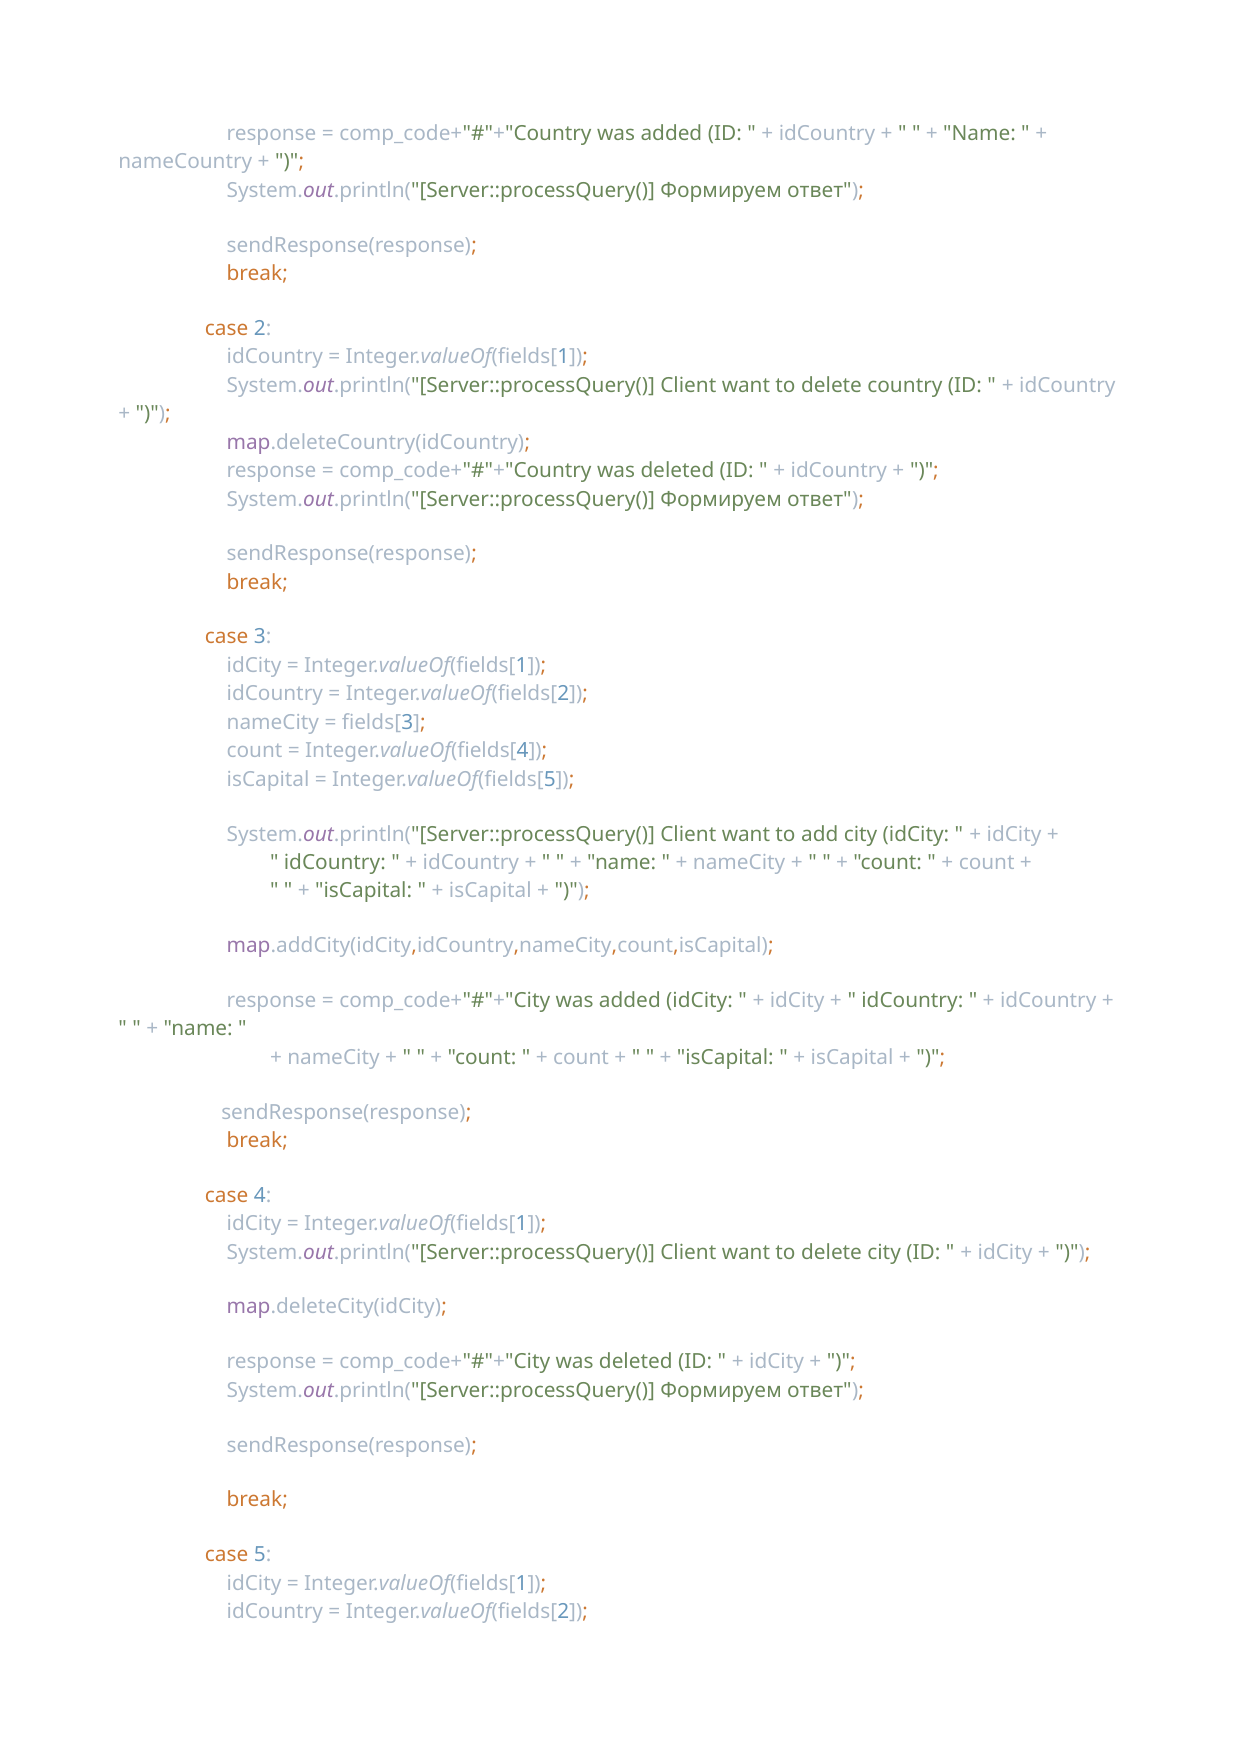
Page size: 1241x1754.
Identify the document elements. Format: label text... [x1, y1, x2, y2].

text response = comp_code+"#"+"Country was added (ID: " + idCountry + " " + "Name: " + nameCountry + ")"; System.out.println("[Server::processQuery()] Формируем ответ"); sendResponse(response); break; case 2: idCountry = Integer.valueOf(fields[1]); System.out.println("[Server::processQuery()] Client want to delete country (ID: " + idCountry + ")"); map.deleteCountry(idCountry); response = comp_code+"#"+"Country was deleted (ID: " + idCountry + ")"; System.out.println("[Server::processQuery()] Формируем ответ"); sendResponse(response); break; case 3: idCity = Integer.valueOf(fields[1]); idCountry = Integer.valueOf(fields[2]); nameCity = fields[3]; count = Integer.valueOf(fields[4]); isCapital = Integer.valueOf(fields[5]); System.out.println("[Server::processQuery()] Client want to add city (idCity: " + idCity + " idCountry: " + idCountry + " " + "name: " + nameCity + " " + "count: " + count + " " + "isCapital: " + isCapital + ")"); map.addCity(idCity,idCountry,nameCity,count,isCapital); response = comp_code+"#"+"City was added (idCity: " + idCity + " idCountry: " + idCountry + " " + "name: " + nameCity + " " + "count: " + count + " " + "isCapital: " + isCapital + ")"; sendResponse(response); break; case 4: idCity = Integer.valueOf(fields[1]); System.out.println("[Server::processQuery()] Client want to delete city (ID: " + idCity + ")"); map.deleteCity(idCity); response = comp_code+"#"+"City was deleted (ID: " + idCity + ")"; System.out.println("[Server::processQuery()] Формируем ответ"); sendResponse(response); break; case 5: idCity = Integer.valueOf(fields[1]); idCountry = Integer.valueOf(fields[2]); [118, 118, 1122, 1624]
